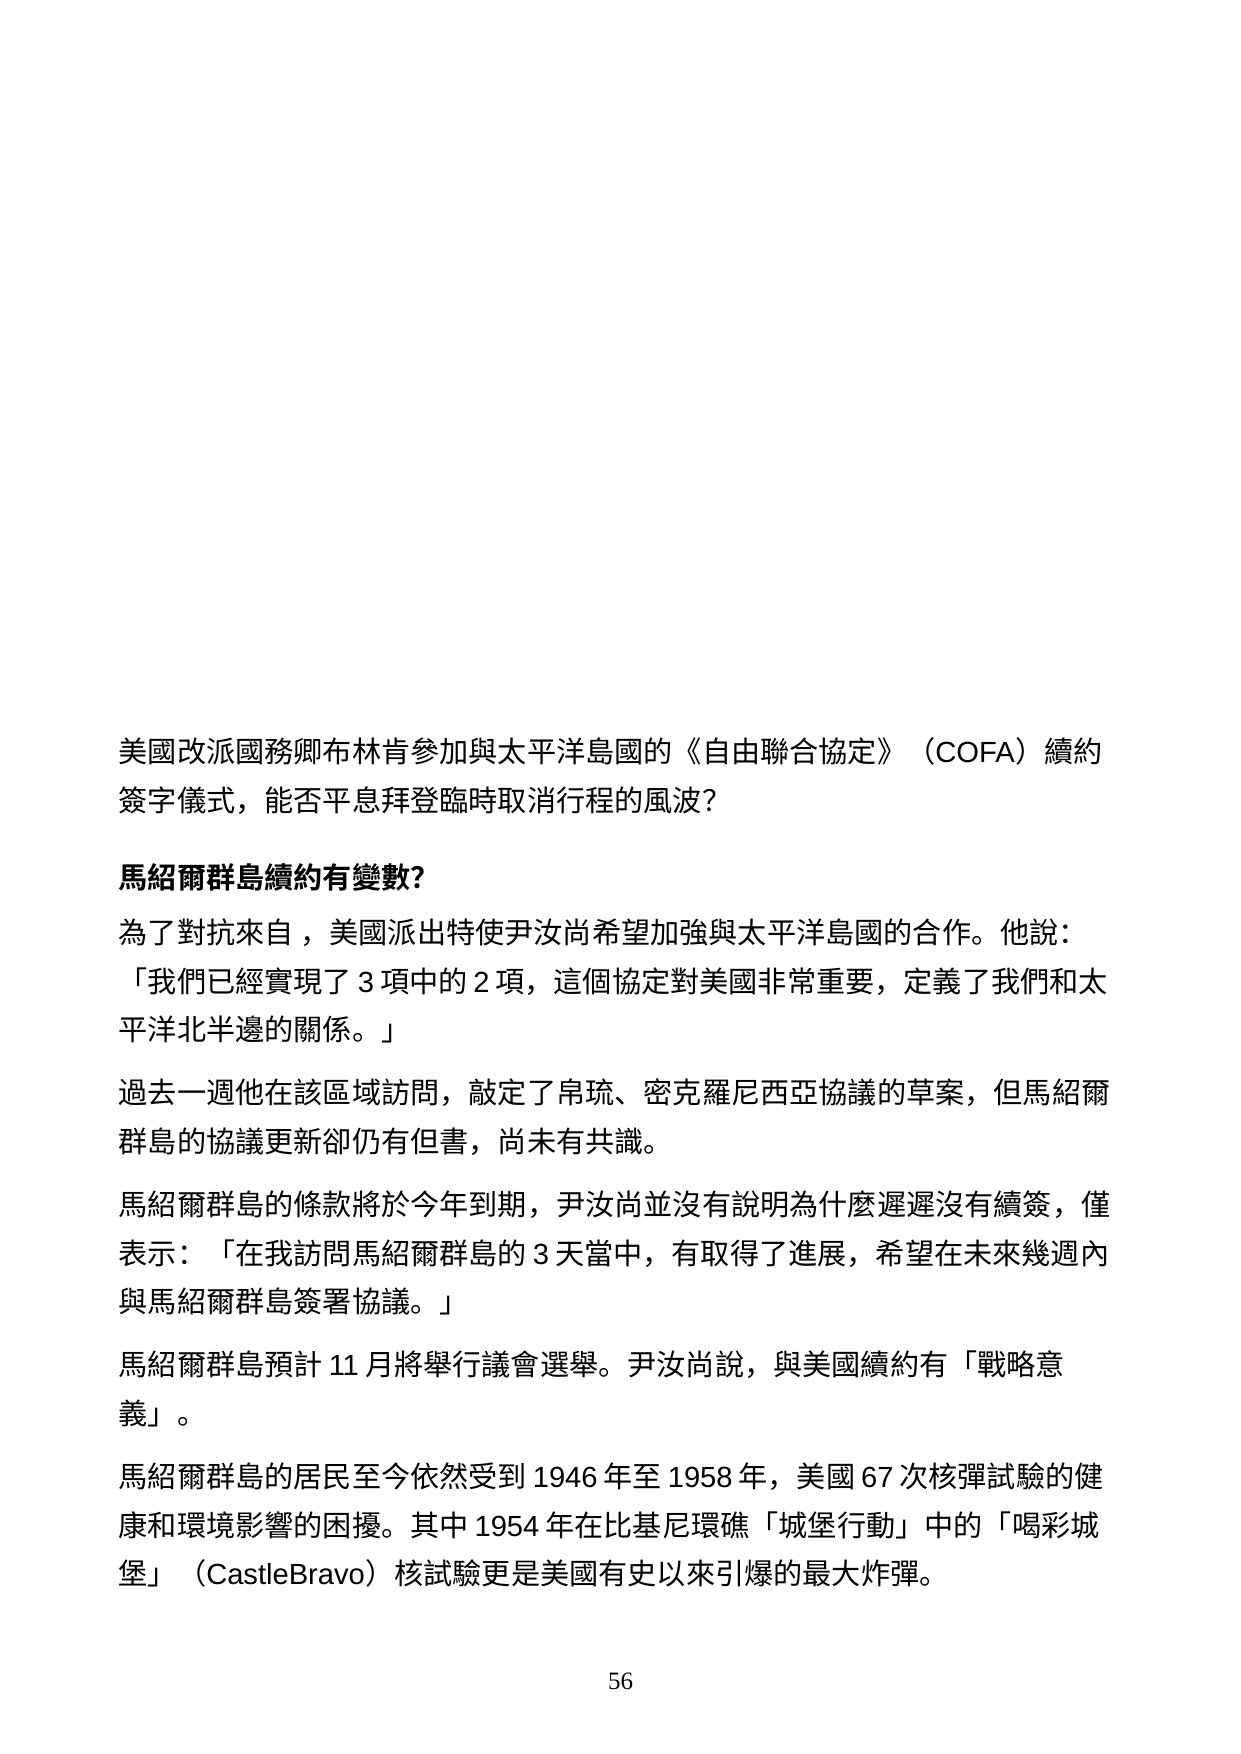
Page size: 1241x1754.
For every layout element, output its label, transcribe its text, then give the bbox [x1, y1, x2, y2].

text 為了對抗來自 ，美國派出特使尹汝尚希望加強與太平洋島國的合作。他說：「我們已經實現了3項中的2項，這個協定對美國非常重要，定義了我們和太平洋北半邊的關係。」 [118, 910, 1122, 1049]
subtitle 馬紹爾群島續約有變數？ [118, 855, 1122, 897]
text 馬紹爾群島的條款將於今年到期，尹汝尚並沒有說明為什麼遲遲沒有續簽，僅表示：「在我訪問馬紹爾群島的3天當中，有取得了進展，希望在未來幾週內與馬紹爾群島簽署協議。」 [118, 1182, 1122, 1321]
text 馬紹爾群島的居民至今依然受到1946年至1958年，美國67次核彈試驗的健康和環境影響的困擾。其中1954年在比基尼環礁「城堡行動」中的「喝彩城堡」（CastleBravo）核試驗更是美國有史以來引爆的最大炸彈。 [118, 1453, 1122, 1593]
text 美國改派國務卿布林肯參加與太平洋島國的《自由聯合協定》（COFA）續約簽字儀式，能否平息拜登臨時取消行程的風波？ [118, 729, 1122, 819]
text 過去一週他在該區域訪問，敲定了帛琉、密克羅尼西亞協議的草案，但馬紹爾群島的協議更新卻仍有但書，尚未有共識。 [118, 1070, 1122, 1161]
text 馬紹爾群島預計11月將舉行議會選舉。尹汝尚說，與美國續約有「戰略意義」。 [118, 1342, 1122, 1433]
